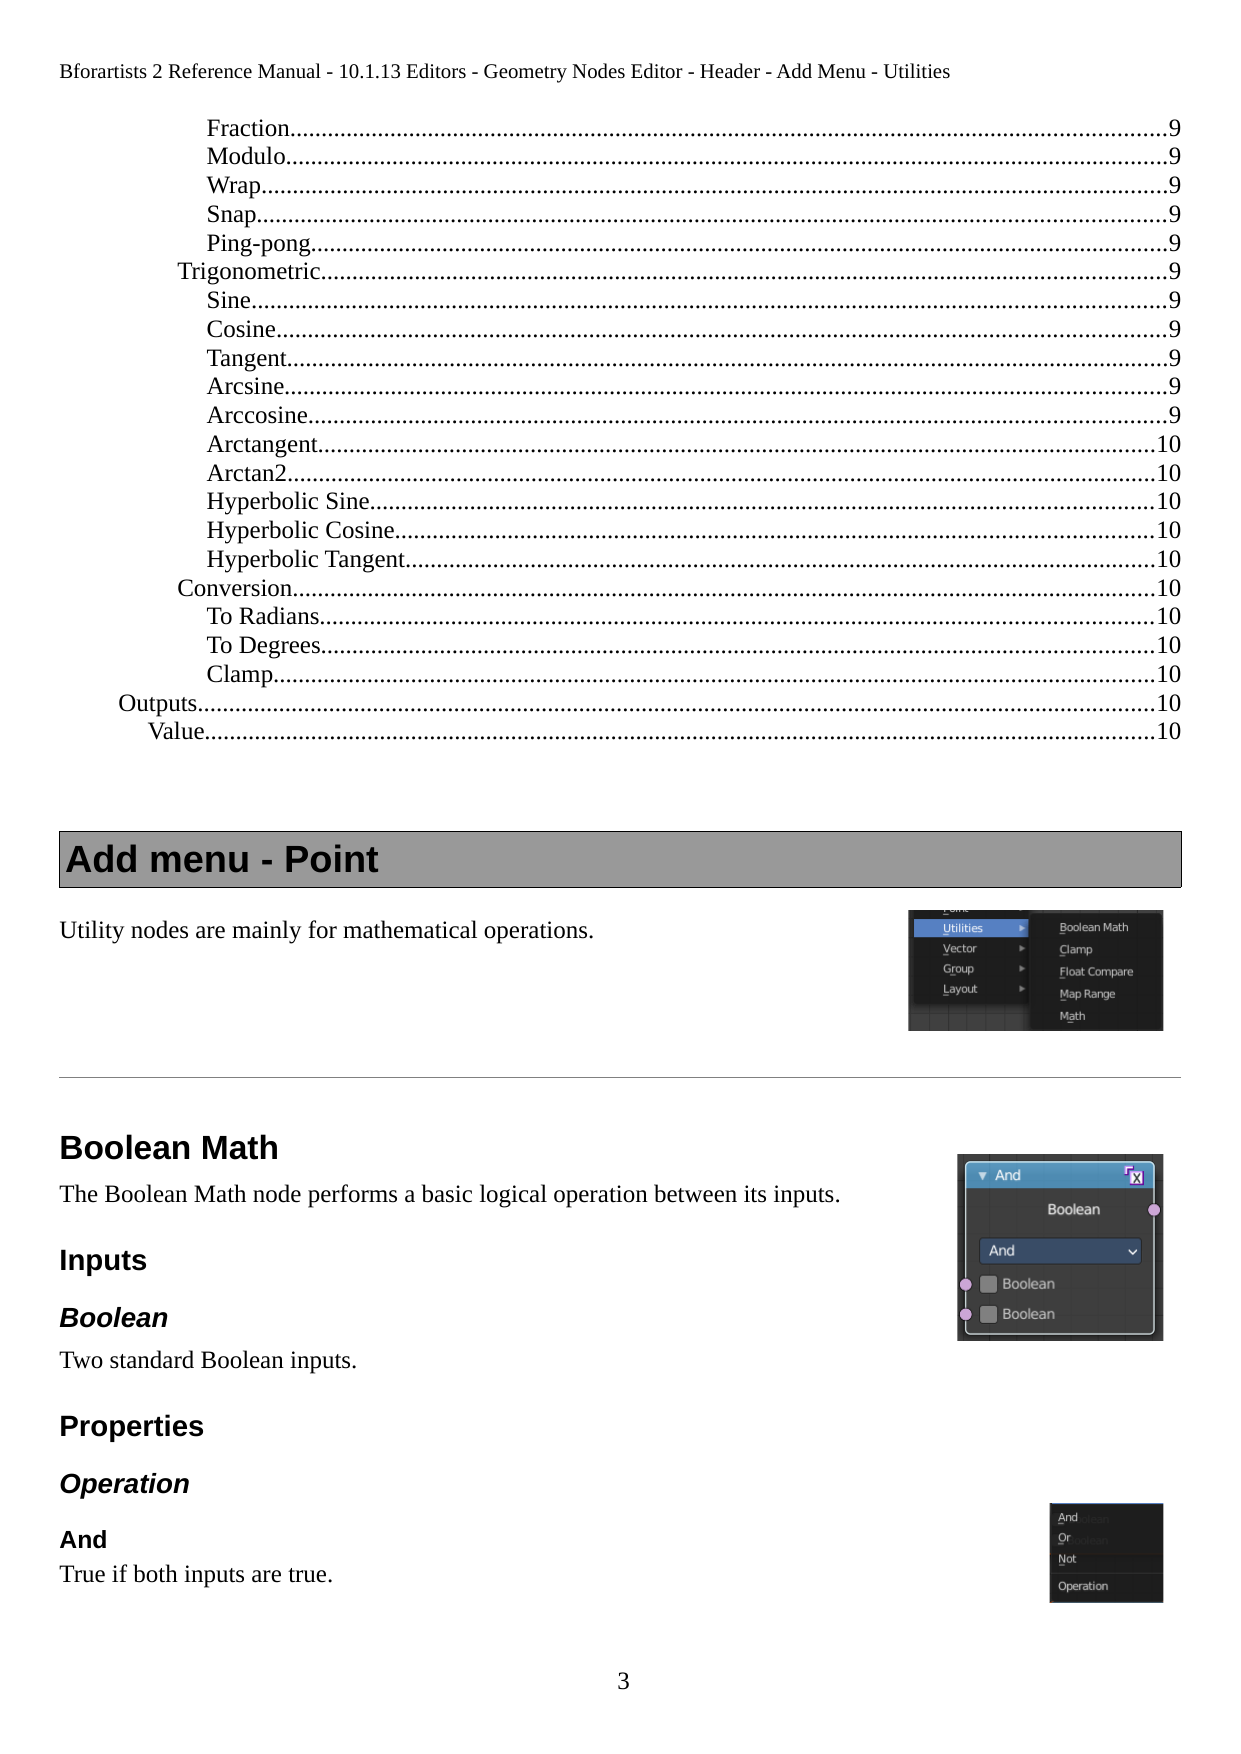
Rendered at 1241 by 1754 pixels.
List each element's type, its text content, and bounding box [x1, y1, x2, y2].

text Value 10 [147, 716, 1181, 745]
text Arccosine 9 [206, 400, 1181, 429]
text Tangent 9 [206, 343, 1181, 371]
text Cosine 9 [206, 314, 1181, 343]
text Hyperbolic Sine 10 [206, 486, 1181, 515]
picture [908, 910, 1164, 1031]
subtitle And [59, 1525, 1049, 1553]
text Hyperbolic Tangent 10 [206, 544, 1181, 573]
subtitle [1164, 1242, 1181, 1276]
text The Boolean Math node performs a basic logical operation between its inputs. [59, 1179, 957, 1207]
text Utility nodes are mainly for mathematical operations. [59, 915, 908, 944]
text Arctan2 10 [206, 458, 1181, 486]
text Snap 9 [206, 199, 1181, 228]
text Two standard Boolean inputs. [59, 1346, 1181, 1374]
text Wrap 9 [206, 170, 1181, 199]
text Trigonometric 9 [177, 256, 1181, 285]
text Arctangent 10 [206, 429, 1181, 458]
text Fraction 9 [206, 113, 1181, 141]
text To Degrees 10 [206, 630, 1181, 659]
text True if both inputs are true. [59, 1559, 1049, 1588]
text Hyperbolic Cosine 10 [206, 515, 1181, 544]
subtitle [1164, 1301, 1181, 1333]
picture [1049, 1503, 1164, 1603]
subtitle Operation [59, 1468, 1181, 1500]
subtitle Boolean Math [59, 1128, 1181, 1166]
text Outputs 10 [118, 688, 1181, 716]
text Conversion 10 [177, 573, 1181, 601]
text Arcsine 9 [206, 371, 1181, 400]
subtitle Inputs [59, 1242, 957, 1276]
subtitle Boolean [59, 1301, 957, 1333]
subtitle [1164, 1525, 1181, 1553]
text Modulo 9 [206, 141, 1181, 170]
text Clamp 10 [206, 659, 1181, 688]
subtitle Properties [59, 1409, 1181, 1443]
picture [957, 1154, 1164, 1341]
table_header Add menu - Point [60, 832, 1181, 887]
text Sine 9 [206, 285, 1181, 314]
text To Radians 10 [206, 601, 1181, 630]
text Ping-pong 9 [206, 228, 1181, 256]
